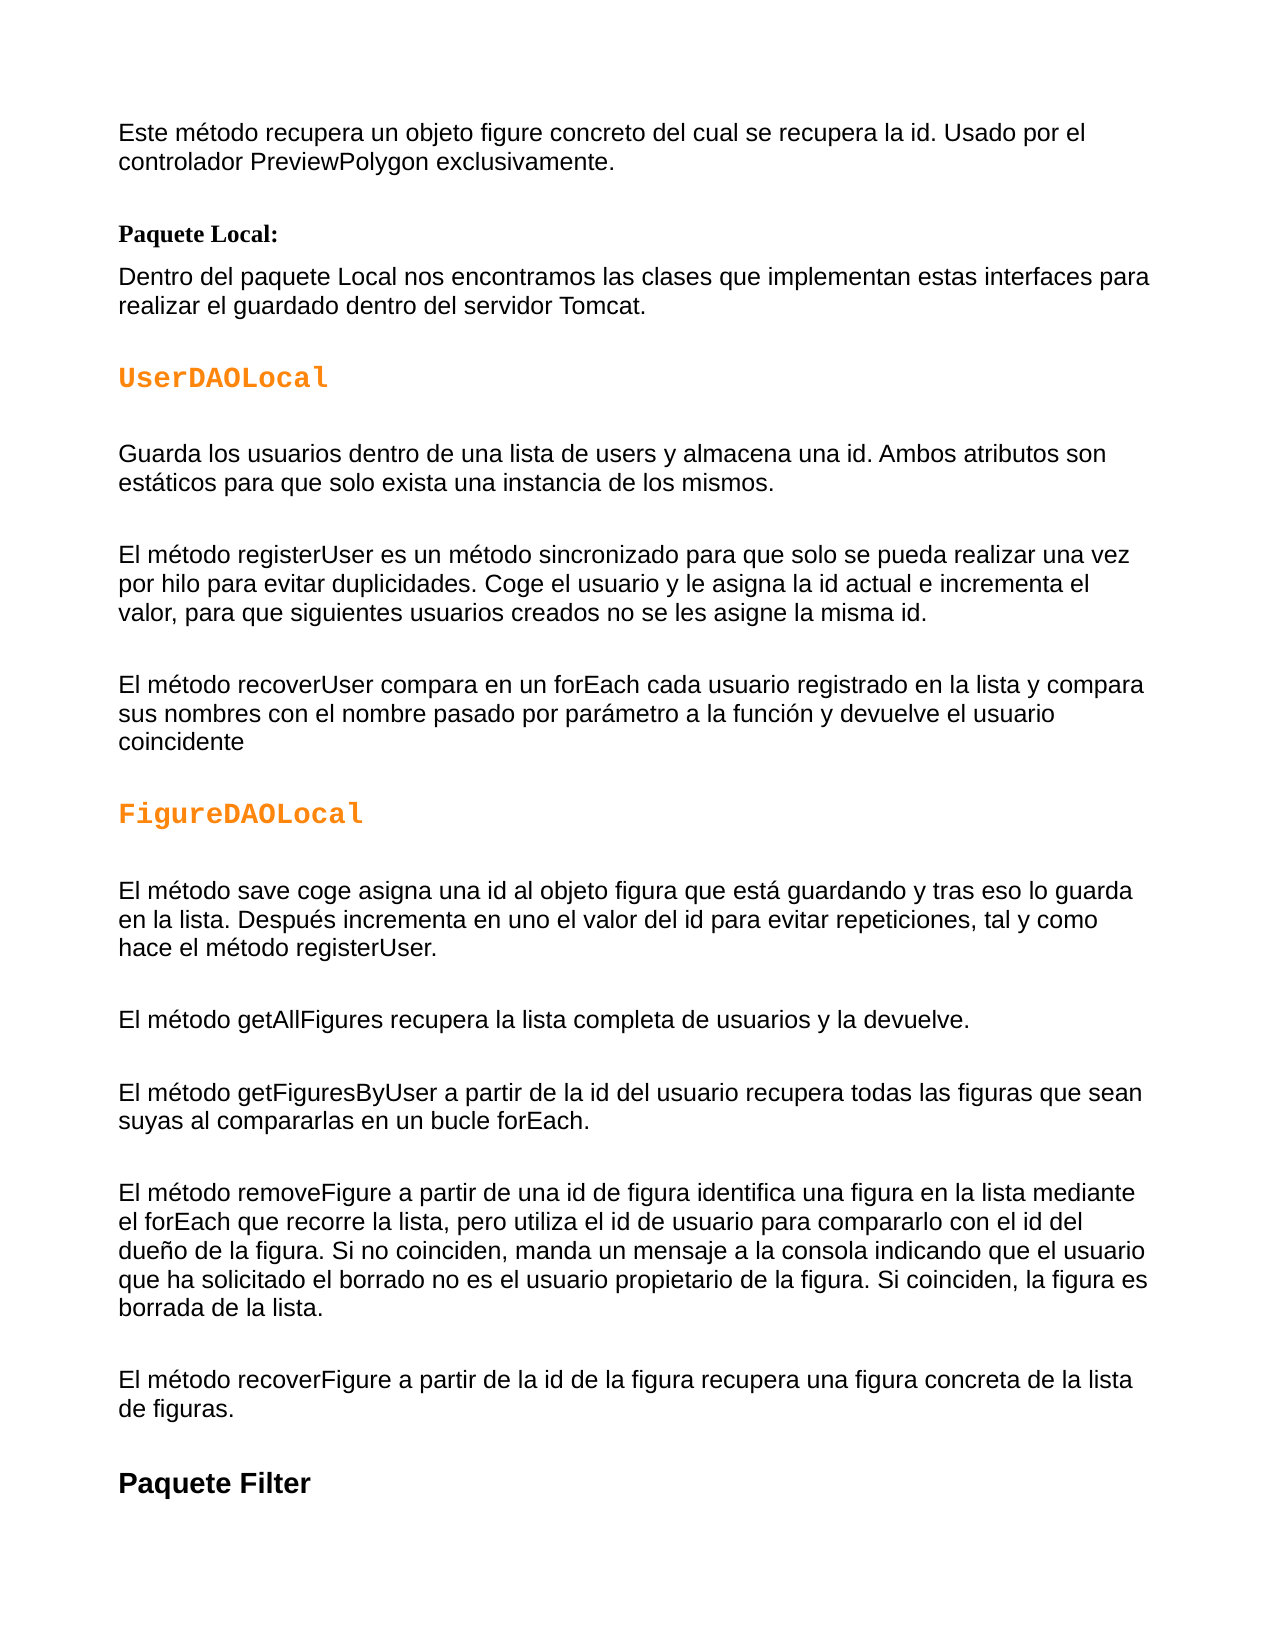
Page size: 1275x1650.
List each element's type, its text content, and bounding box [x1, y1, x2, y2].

text Guarda los usuarios dentro de una lista de users y almacena una id. Ambos atributos son estáticos para que solo exista una instancia de los mismos. [118, 439, 1157, 497]
text Paquete Filter [118, 1466, 1157, 1500]
text El método removeFigure a partir de una id de figura identifica una figura en la lista mediante el forEach que recorre la lista, pero utiliza el id de usuario para compararlo con el id del dueño de la figura. Si no coinciden, manda un mensaje a la consola indicando que el usuario que ha solicitado el borrado no es el usuario propietario de la figura. Si coinciden, la figura es borrada de la lista. [118, 1178, 1157, 1322]
text El método recoverFigure a partir de la id de la figura recupera una figura concreta de la lista de figuras. [118, 1365, 1157, 1423]
text Este método recupera un objeto figure concreto del cual se recupera la id. Usado por el controlador PreviewPolygon exclusivamente. [118, 118, 1157, 176]
text Paquete Local: [118, 219, 1157, 248]
text El método recoverUser compara en un forEach cada usuario registrado en la lista y compara sus nombres con el nombre pasado por parámetro a la función y devuelve el usuario coincidente [118, 670, 1157, 756]
text El método getAllFigures recupera la lista completa de usuarios y la devuelve. [118, 1005, 1157, 1034]
text El método registerUser es un método sincronizado para que solo se pueda realizar una vez por hilo para evitar duplicidades. Coge el usuario y le asigna la id actual e incrementa el valor, para que siguientes usuarios creados no se les asigne la misma id. [118, 540, 1157, 627]
text El método getFiguresByUser a partir de la id del usuario recupera todas las figuras que sean suyas al compararlas en un bucle forEach. [118, 1077, 1157, 1135]
text FigureDAOLocal [118, 799, 1157, 832]
text El método save coge asigna una id al objeto figura que está guardando y tras eso lo guarda en la lista. Después incrementa en uno el valor del id para evitar repeticiones, tal y como hace el método registerUser. [118, 876, 1157, 962]
text Dentro del paquete Local nos encontramos las clases que implementan estas interfaces para realizar el guardado dentro del servidor Tomcat. [118, 262, 1157, 320]
text UserDAOLocal [118, 363, 1157, 396]
